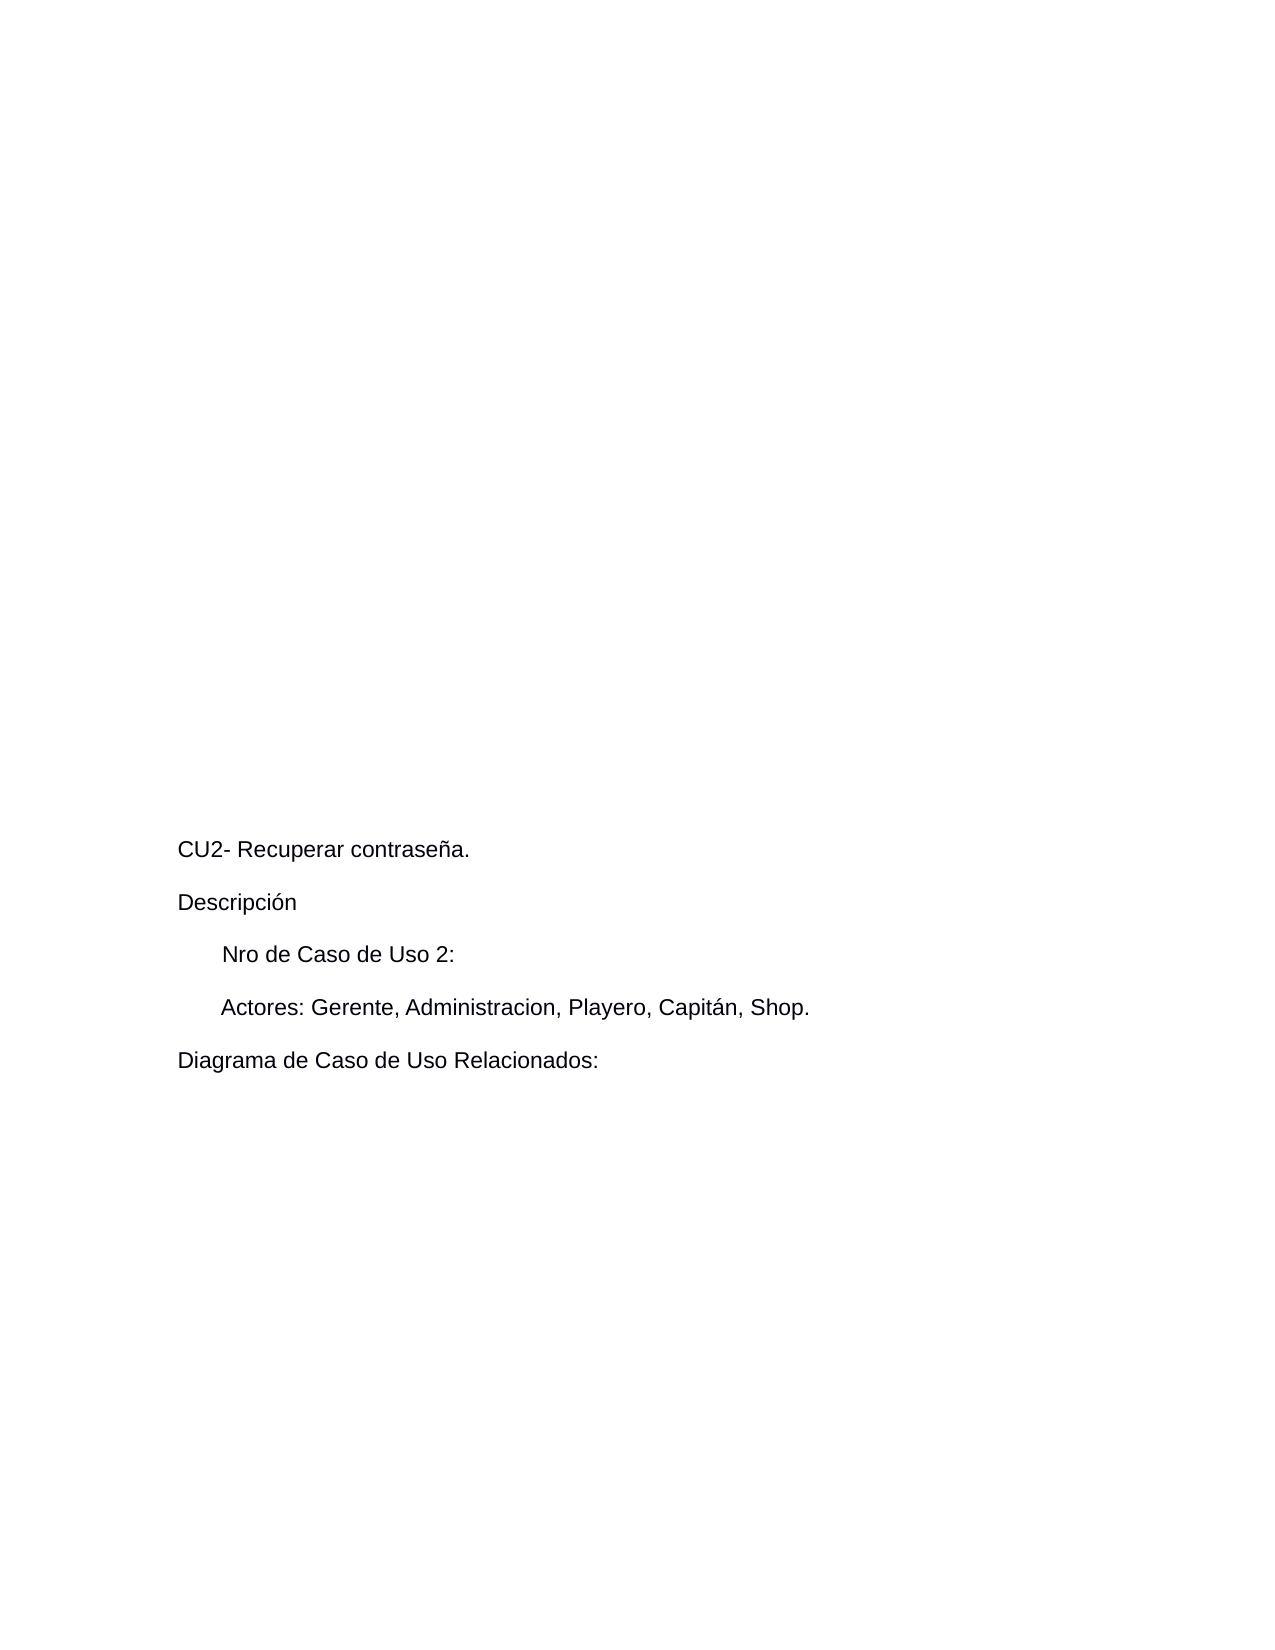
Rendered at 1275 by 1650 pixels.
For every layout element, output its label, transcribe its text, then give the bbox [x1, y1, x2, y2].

text CU2- Recuperar contraseña. [177, 836, 1098, 862]
text Nro de Caso de Uso 2: [177, 941, 1098, 968]
text Actores: Gerente, Administracion, Playero, Capitán, Shop. [177, 994, 1098, 1020]
text Diagrama de Caso de Uso Relacionados: [177, 1047, 1098, 1073]
text Descripción [177, 889, 1098, 915]
